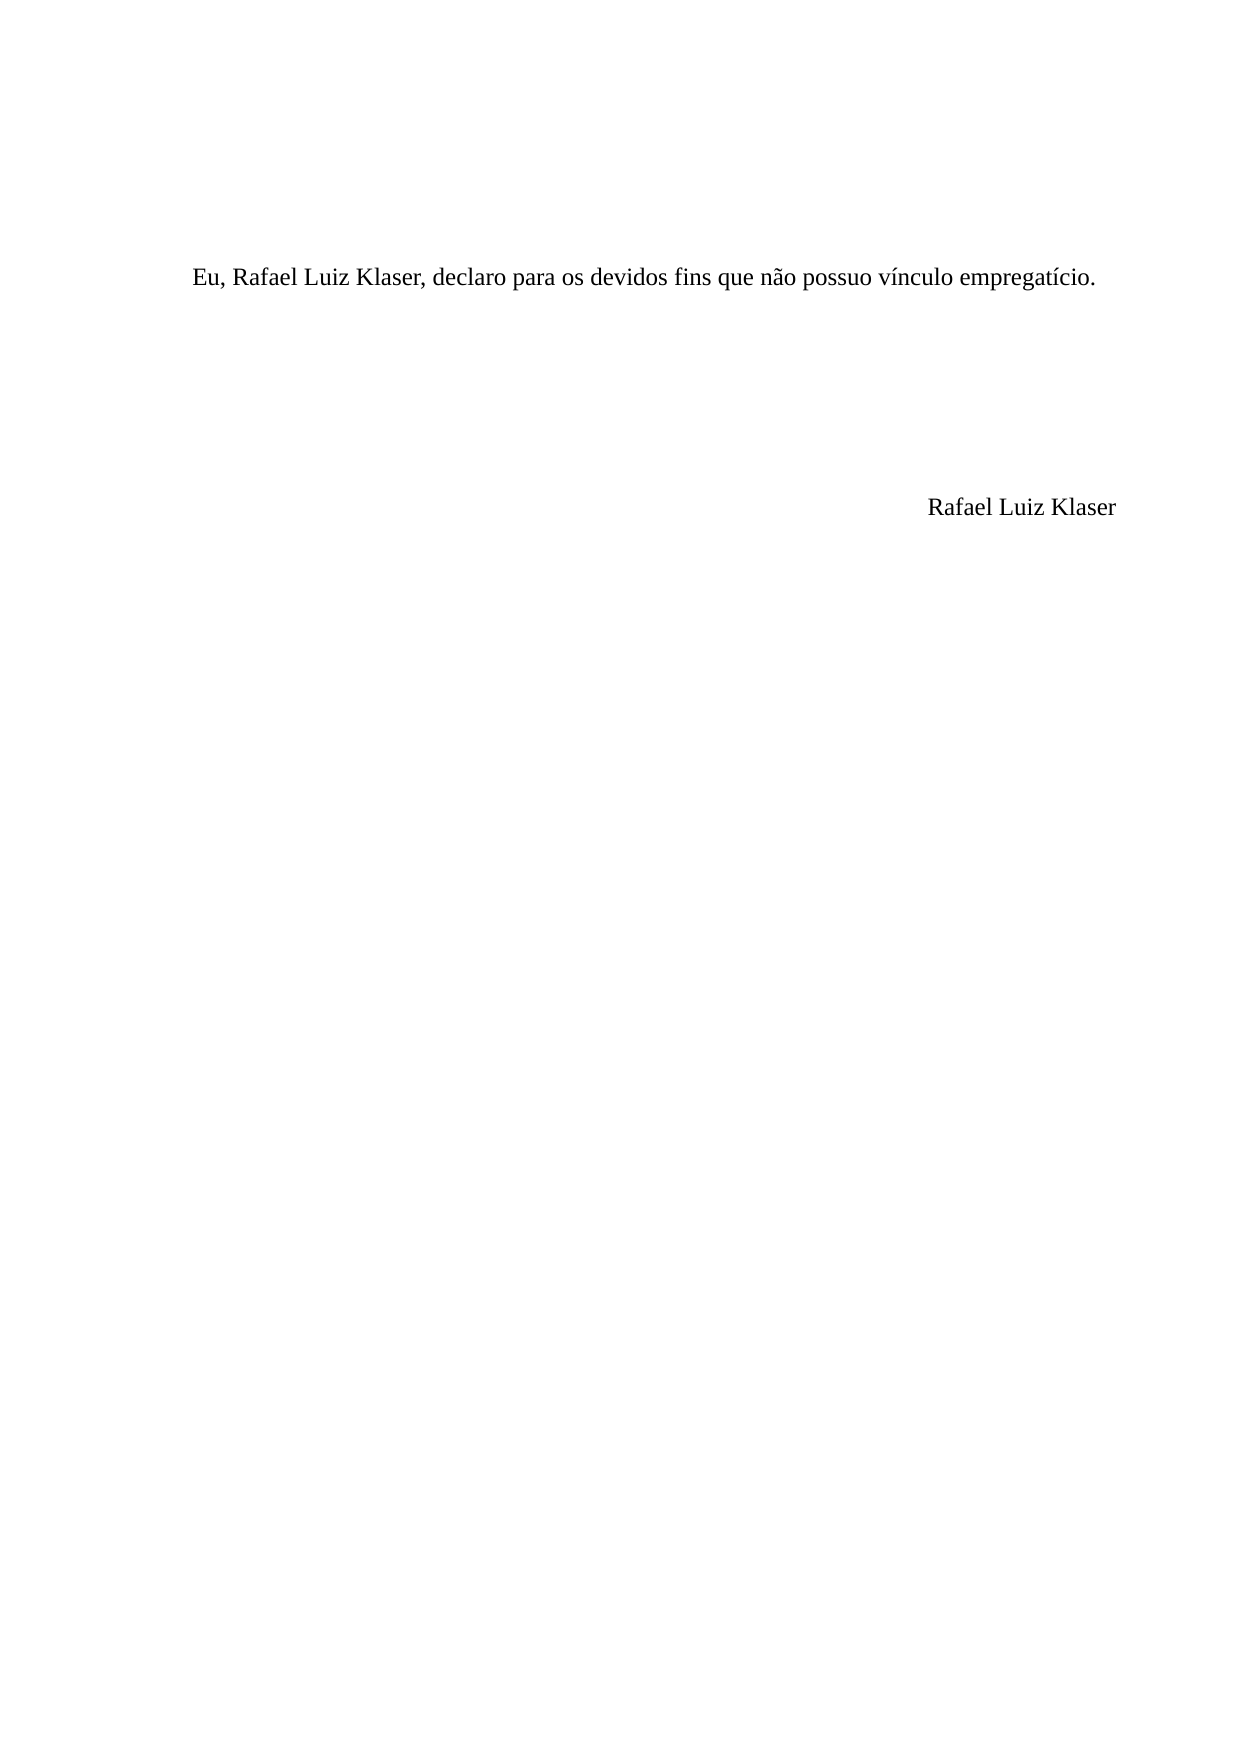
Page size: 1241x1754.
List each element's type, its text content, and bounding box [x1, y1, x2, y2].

text Eu, Rafael Luiz Klaser, declaro para os devidos fins que não possuo vínculo empregatício. [118, 262, 1122, 291]
text Rafael Luiz Klaser [118, 492, 1122, 521]
